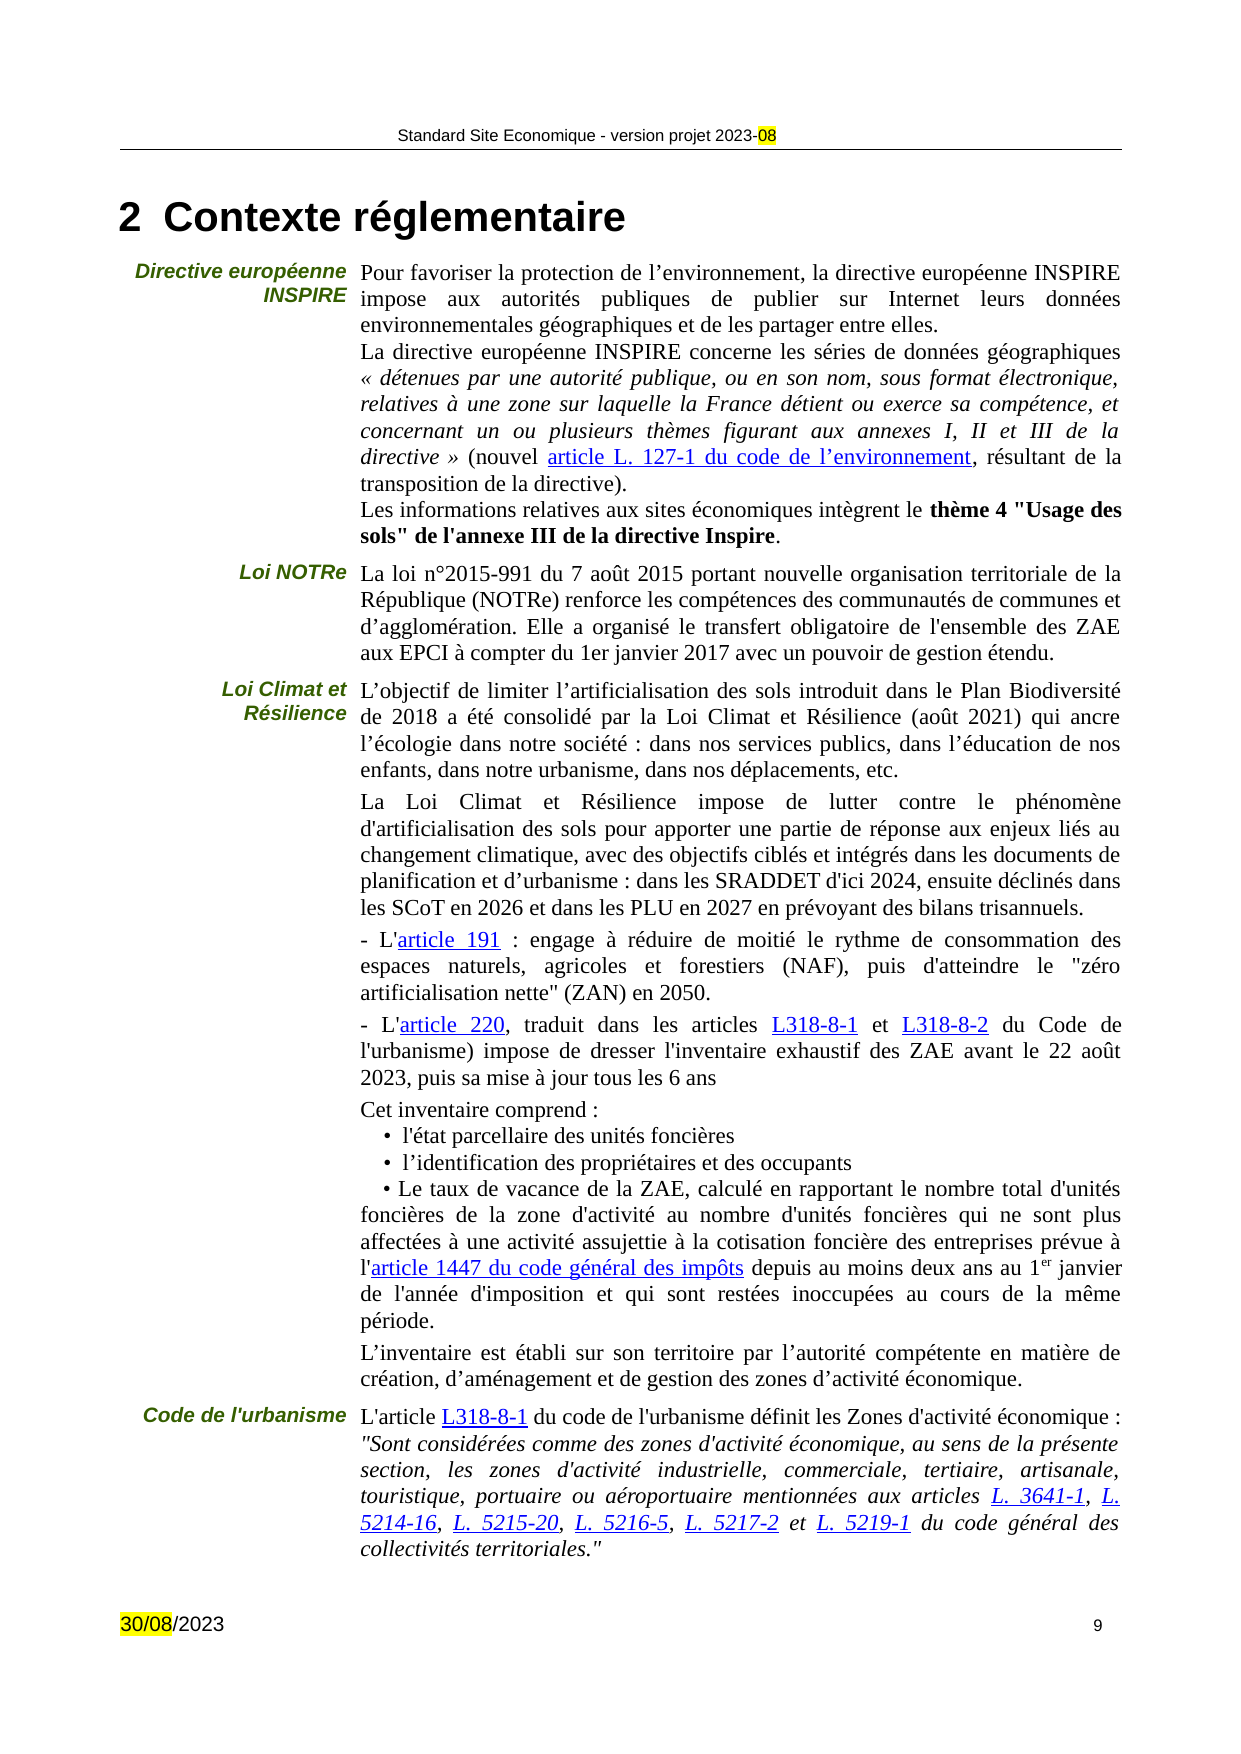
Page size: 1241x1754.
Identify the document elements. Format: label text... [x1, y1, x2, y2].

table_cell Loi NOTRe [118, 554, 354, 671]
table_header Pour favoriser la protection de l’environnement, la directive européenne INSPIRE impose aux autorités publiques de publier sur Internet leurs données environnementales géographiques et de les partager entre elles. La directive européenne INSPIRE concerne les séries de données géographiques « détenues par une autorité publique, ou en son nom, sous format électronique, relatives à une zone sur laquelle la France détient ou exerce sa compétence, et concernant un ou plusieurs thèmes figurant aux annexes I, II et III de la directive » (nouvel article L. 127-1 du code de l’environnement, résultant de la transposition de la directive). Les informations relatives aux sites économiques intègrent le thème 4 "Usage des sols" de l'annexe III de la directive Inspire. [354, 253, 1122, 554]
table_cell Loi Climat et Résilience [118, 671, 354, 1398]
table_cell La loi n°2015-991 du 7 août 2015 portant nouvelle organisation territoriale de la République (NOTRe) renforce les compétences des communautés de communes et d’agglomération. Elle a organisé le transfert obligatoire de l'ensemble des ZAE aux EPCI à compter du 1er janvier 2017 avec un pouvoir de gestion étendu. [354, 554, 1122, 671]
table_cell L’objectif de limiter l’artificialisation des sols introduit dans le Plan Biodiversité de 2018 a été consolidé par la Loi Climat et Résilience (août 2021) qui ancre l’écologie dans notre société : dans nos services publics, dans l’éducation de nos enfants, dans notre urbanisme, dans nos déplacements, etc. La Loi Climat et Résilience impose de lutter contre le phénomène d'artificialisation des sols pour apporter une partie de réponse aux enjeux liés au changement climatique, avec des objectifs ciblés et intégrés dans les documents de planification et d’urbanisme : dans les SRADDET d'ici 2024, ensuite déclinés dans les SCoT en 2026 et dans les PLU en 2027 en prévoyant des bilans trisannuels. - L'article 191 : engage à réduire de moitié le rythme de consommation des espaces naturels, agricoles et forestiers (NAF), puis d'atteindre le "zéro artificialisation nette" (ZAN) en 2050. - L'article 220, traduit dans les articles L318-8-1 et L318-8-2 du Code de l'urbanisme) impose de dresser l'inventaire exhaustif des ZAE avant le 22 août 2023, puis sa mise à jour tous les 6 ans Cet inventaire comprend : • l'état parcellaire des unités foncières • l’identification des propriétaires et des occupants • Le taux de vacance de la ZAE, calculé en rapportant le nombre total d'unités foncières de la zone d'activité au nombre d'unités foncières qui ne sont plus affectées à une activité assujettie à la cotisation foncière des entreprises prévue à l'article 1447 du code général des impôts depuis au moins deux ans au 1er janvier de l'année d'imposition et qui sont restées inoccupées au cours de la même période. L’inventaire est établi sur son territoire par l’autorité compétente en matière de création, d’aménagement et de gestion des zones d’activité économique. [354, 671, 1122, 1398]
table_cell Code de l'urbanisme [118, 1398, 354, 1567]
table_cell L'article L318-8-1 du code de l'urbanisme définit les Zones d'activité économique : "Sont considérées comme des zones d'activité économique, au sens de la présente section, les zones d'activité industrielle, commerciale, tertiaire, artisanale, touristique, portuaire ou aéroportuaire mentionnées aux articles L. 3641-1, L. 5214-16, L. 5215-20, L. 5216-5, L. 5217-2 et L. 5219-1 du code général des collectivités territoriales." [354, 1398, 1122, 1567]
subtitle Contexte réglementaire [118, 193, 1122, 241]
table_header Directive européenne INSPIRE [118, 253, 354, 554]
